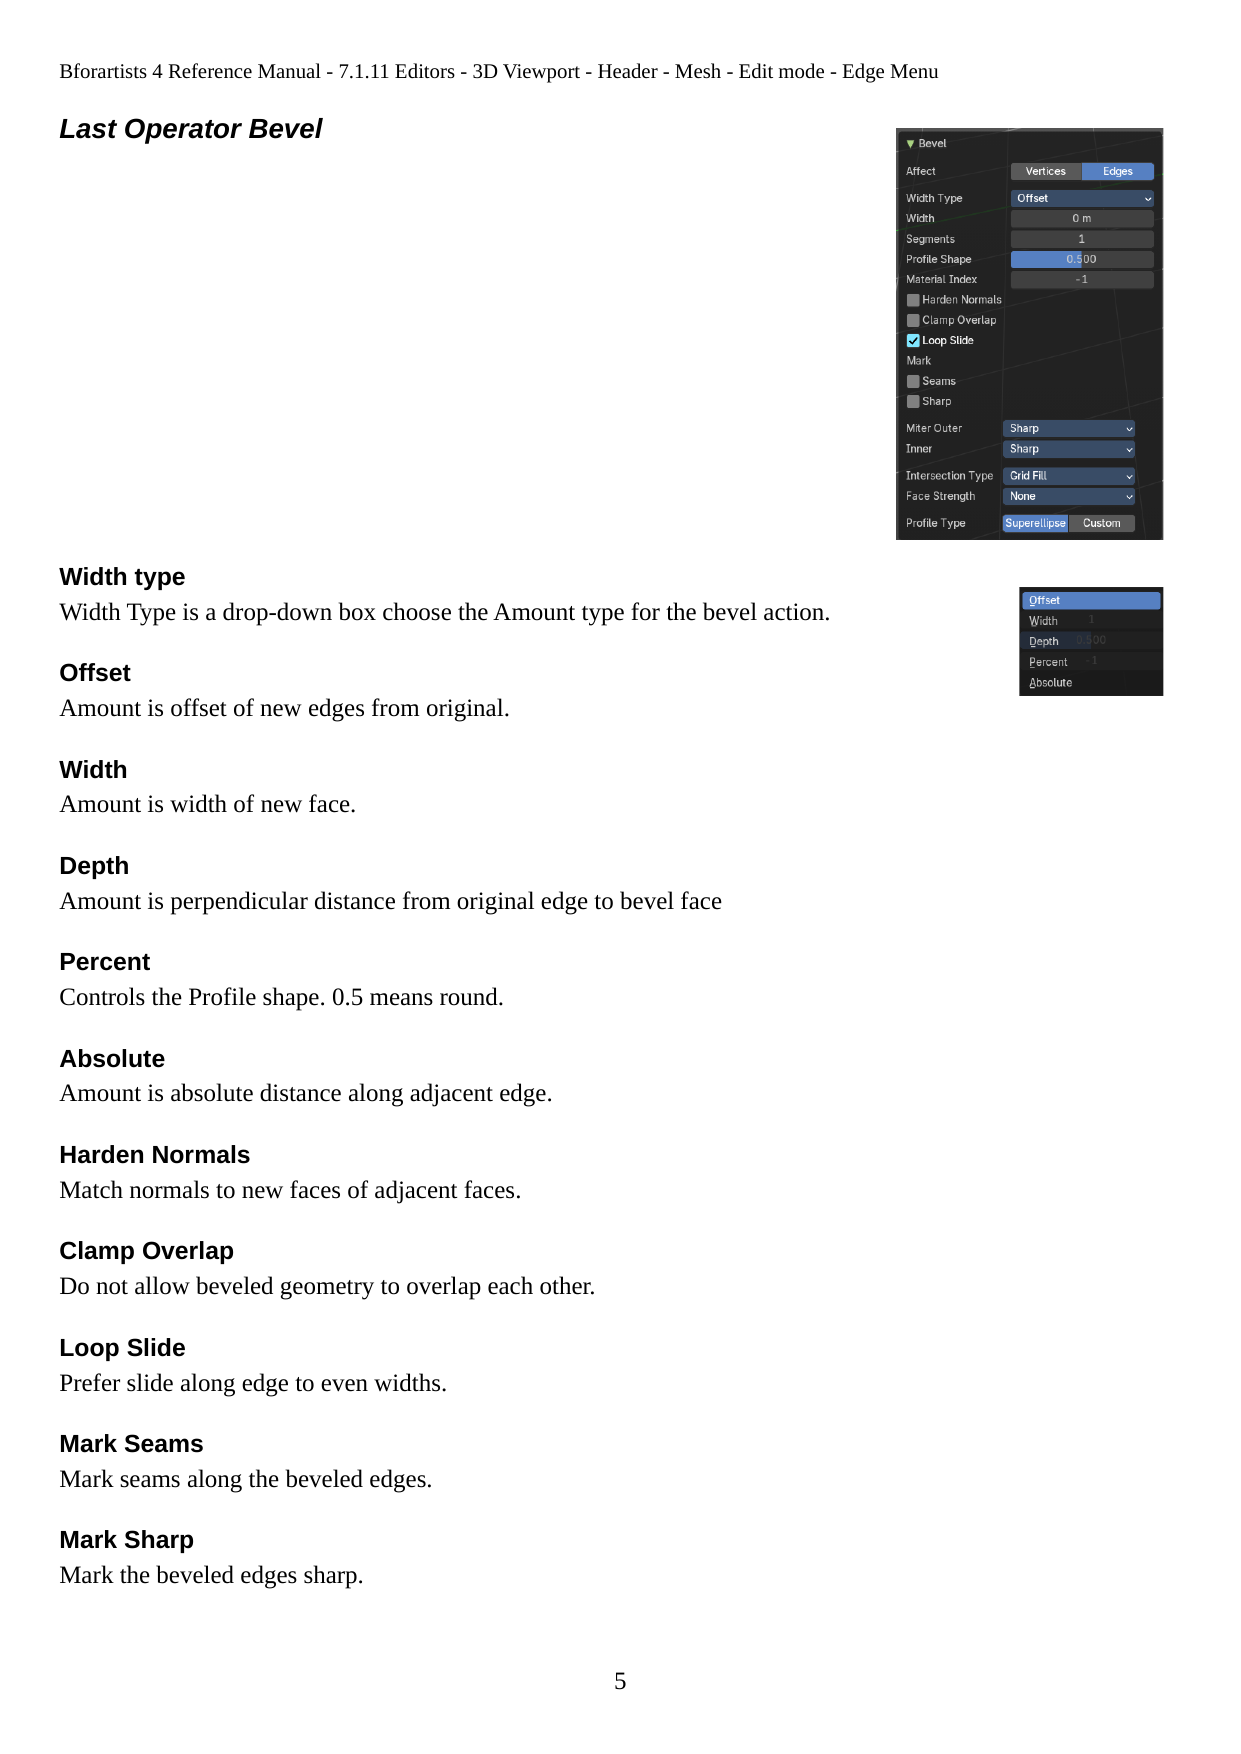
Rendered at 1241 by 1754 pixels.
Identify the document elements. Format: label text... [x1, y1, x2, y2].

subtitle Clamp Overlap [59, 1236, 1181, 1265]
subtitle Absolute [59, 1044, 1181, 1072]
subtitle Harden Normals [59, 1140, 1181, 1169]
subtitle Depth [59, 851, 1181, 879]
subtitle Mark Seams [59, 1429, 1181, 1458]
text Mark seams along the beveled edges. [59, 1464, 1181, 1493]
text Amount is perpendicular distance from original edge to bevel face [59, 886, 1181, 914]
subtitle Width [59, 755, 1181, 783]
text Prefer slide along edge to even widths. [59, 1368, 1181, 1396]
text Amount is offset of new edges from original. [59, 693, 1181, 722]
subtitle [1164, 658, 1181, 687]
text Mark the beveled edges sharp. [59, 1560, 1181, 1589]
text Width Type is a drop-down box choose the Amount type for the bevel action. [59, 597, 1019, 626]
text Do not allow beveled geometry to overlap each other. [59, 1271, 1181, 1300]
subtitle Percent [59, 947, 1181, 976]
subtitle Mark Sharp [59, 1526, 1181, 1554]
subtitle Width type [59, 562, 1181, 591]
text Amount is width of new face. [59, 789, 1181, 818]
picture [896, 128, 1164, 540]
text Controls the Profile shape. 0.5 means round. [59, 982, 1181, 1011]
subtitle Last Operator Bevel [59, 113, 1181, 144]
text Amount is absolute distance along adjacent edge. [59, 1078, 1181, 1107]
subtitle Offset [59, 658, 1019, 687]
subtitle Loop Slide [59, 1333, 1181, 1361]
picture [1019, 587, 1164, 696]
text Match normals to new faces of adjacent faces. [59, 1175, 1181, 1204]
